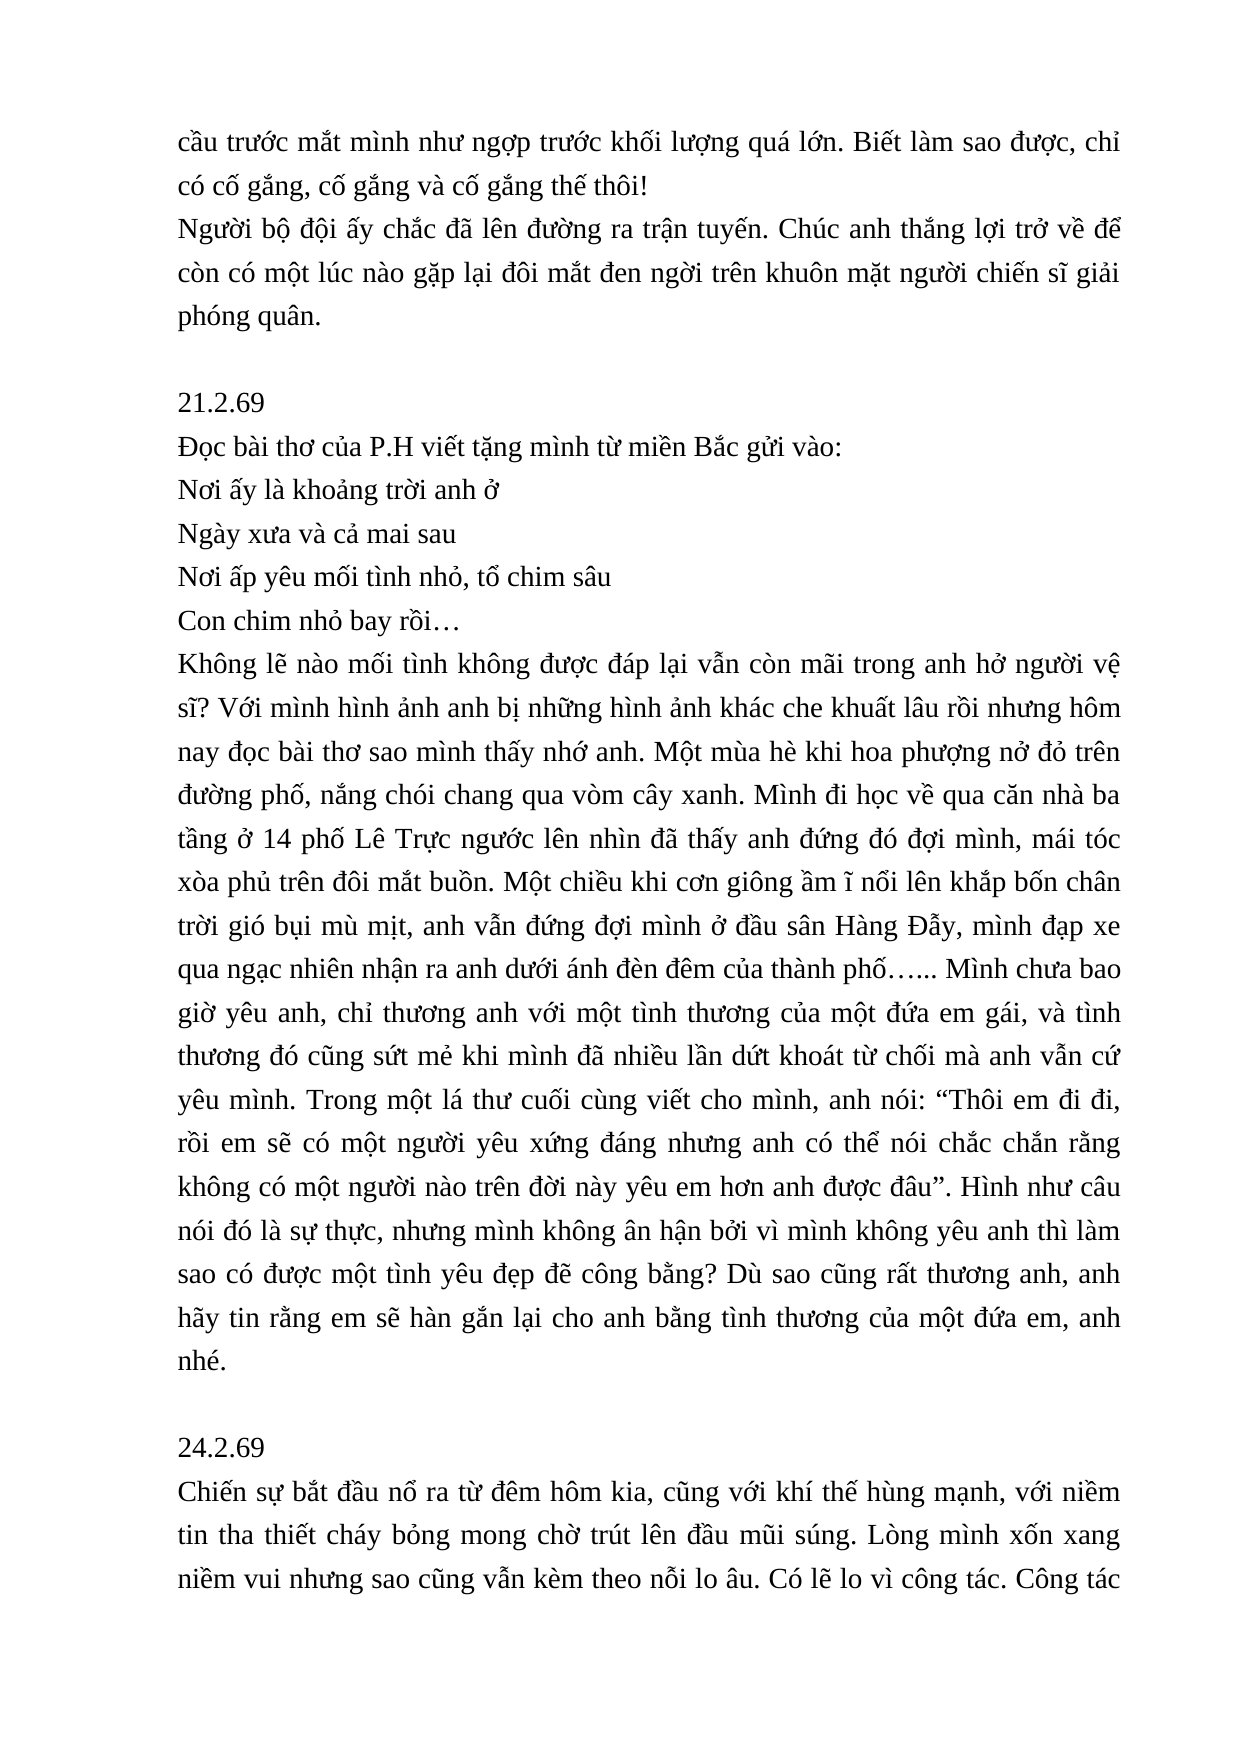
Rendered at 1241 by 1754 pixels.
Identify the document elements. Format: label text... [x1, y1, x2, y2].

text Chiến sự bắt đầu nổ ra từ đêm hôm kia, cũng với khí thế hùng mạnh, với niềm tin tha thiết cháy bỏng mong chờ trút lên đầu mũi súng. Lòng mình xốn xang niềm vui nhưng sao cũng vẫn kèm theo nỗi lo âu. Có lẽ lo vì công tác. Công tác [177, 1474, 1122, 1594]
text 24.2.69 [177, 1430, 1122, 1464]
text Không lẽ nào mối tình không được đáp lại vẫn còn mãi trong anh hở người vệ sĩ? Với mình hình ảnh anh bị những hình ảnh khác che khuất lâu rồi nhưng hôm nay đọc bài thơ sao mình thấy nhớ anh. Một mùa hè khi hoa phượng nở đỏ trên đường phố, nắng chói chang qua vòm cây xanh. Mình đi học về qua căn nhà ba tầng ở 14 phố Lê Trực ngước lên nhìn đã thấy anh đứng đó đợi mình, mái tóc xòa phủ trên đôi mắt buồn. Một chiều khi cơn giông ầm ĩ nổi lên khắp bốn chân trời gió bụi mù mịt, anh vẫn đứng đợi mình ở đầu sân Hàng Đẫy, mình đạp xe qua ngạc nhiên nhận ra anh dưới ánh đèn đêm của thành phố…... Mình chưa bao giờ yêu anh, chỉ thương anh với một tình thương của một đứa em gái, và tình thương đó cũng sứt mẻ khi mình đã nhiều lần dứt khoát từ chối mà anh vẫn cứ yêu mình. Trong một lá thư cuối cùng viết cho mình, anh nói: “Thôi em đi đi, rồi em sẽ có một người yêu xứng đáng nhưng anh có thể nói chắc chắn rằng không có một người nào trên đời này yêu em hơn anh được đâu”. Hình như câu nói đó là sự thực, nhưng mình không ân hận bởi vì mình không yêu anh thì làm sao có được một tình yêu đẹp đẽ công bằng? Dù sao cũng rất thương anh, anh hãy tin rằng em sẽ hàn gắn lại cho anh bằng tình thương của một đứa em, anh nhé. [177, 647, 1122, 1377]
text 21.2.69 [177, 385, 1122, 419]
text Con chim nhỏ bay rồi… [177, 603, 1122, 637]
text Ngày xưa và cả mai sau [177, 516, 1122, 549]
text Người bộ đội ấy chắc đã lên đường ra trận tuyến. Chúc anh thắng lợi trở về để còn có một lúc nào gặp lại đôi mắt đen ngời trên khuôn mặt người chiến sĩ giải phóng quân. [177, 211, 1122, 332]
text cầu trước mắt mình như ngợp trước khối lượng quá lớn. Biết làm sao được, chỉ có cố gắng, cố gắng và cố gắng thế thôi! [177, 124, 1122, 201]
text Nơi ấy là khoảng trời anh ở [177, 472, 1122, 506]
text Nơi ấp yêu mối tình nhỏ, tổ chim sâu [177, 559, 1122, 593]
text Đọc bài thơ của P.H viết tặng mình từ miền Bắc gửi vào: [177, 429, 1122, 462]
